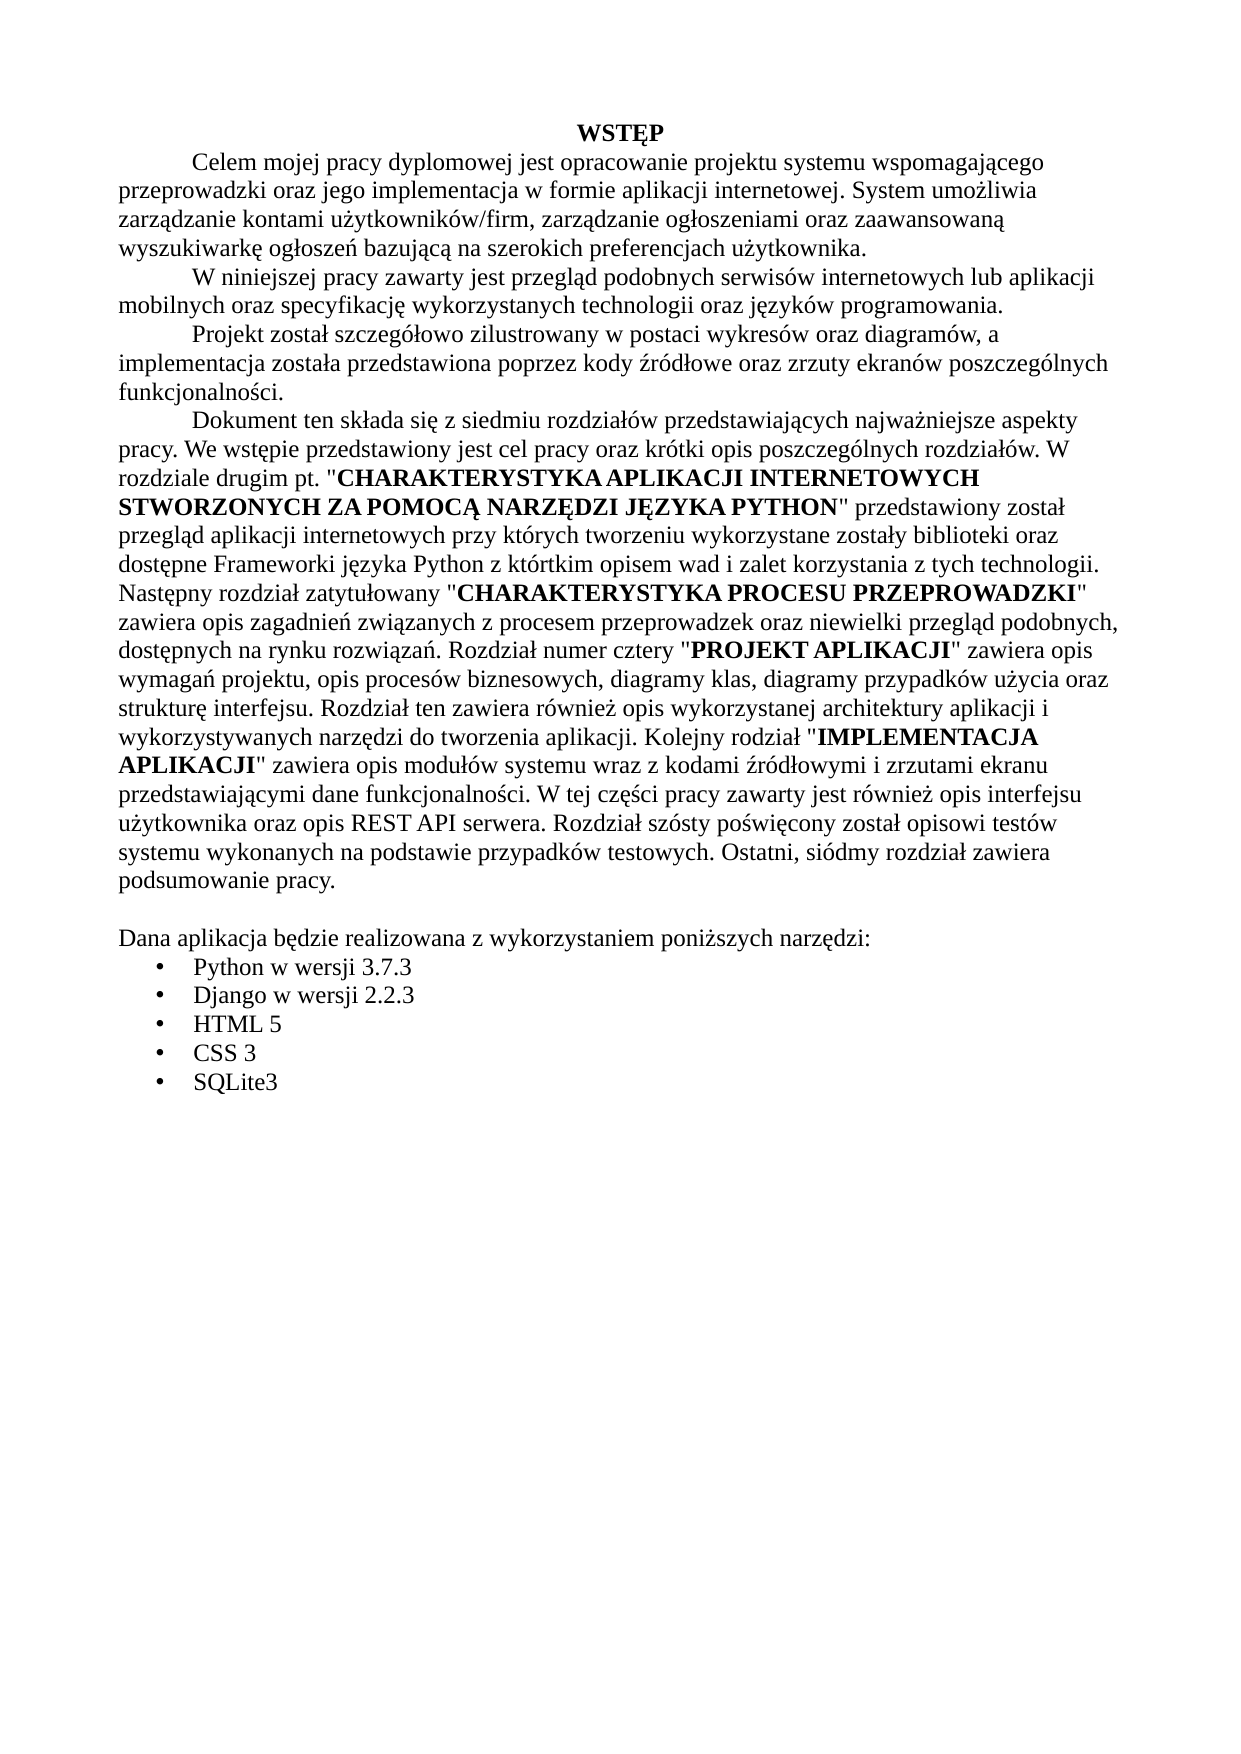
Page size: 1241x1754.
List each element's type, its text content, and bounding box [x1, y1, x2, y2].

list SQLite3 [156, 1067, 1122, 1096]
text W niniejszej pracy zawarty jest przegląd podobnych serwisów internetowych lub aplikacji mobilnych oraz specyfikację wykorzystanych technologii oraz języków programowania. [118, 262, 1122, 319]
text WSTĘP [118, 118, 1122, 147]
text Celem mojej pracy dyplomowej jest opracowanie projektu systemu wspomagającego przeprowadzki oraz jego implementacja w formie aplikacji internetowej. System umożliwia zarządzanie kontami użytkowników/firm, zarządzanie ogłoszeniami oraz zaawansowaną wyszukiwarkę ogłoszeń bazującą na szerokich preferencjach użytkownika. [118, 147, 1122, 262]
list Python w wersji 3.7.3 [156, 952, 1122, 981]
text Projekt został szczegółowo zilustrowany w postaci wykresów oraz diagramów, a implementacja została przedstawiona poprzez kody źródłowe oraz zrzuty ekranów poszczególnych funkcjonalności. [118, 319, 1122, 406]
text Dokument ten składa się z siedmiu rozdziałów przedstawiających najważniejsze aspekty pracy. We wstępie przedstawiony jest cel pracy oraz krótki opis poszczególnych rozdziałów. W rozdziale drugim pt. "CHARAKTERYSTYKA APLIKACJI INTERNETOWYCH STWORZONYCH ZA POMOCĄ NARZĘDZI JĘZYKA PYTHON" przedstawiony został przegląd aplikacji internetowych przy których tworzeniu wykorzystane zostały biblioteki oraz dostępne Frameworki języka Python z którtkim opisem wad i zalet korzystania z tych technologii. Następny rozdział zatytułowany "CHARAKTERYSTYKA PROCESU PRZEPROWADZKI" zawiera opis zagadnień związanych z procesem przeprowadzek oraz niewielki przegląd podobnych, dostępnych na rynku rozwiązań. Rozdział numer cztery "PROJEKT APLIKACJI" zawiera opis wymagań projektu, opis procesów biznesowych, diagramy klas, diagramy przypadków użycia oraz strukturę interfejsu. Rozdział ten zawiera również opis wykorzystanej architektury aplikacji i wykorzystywanych narzędzi do tworzenia aplikacji. Kolejny rodział "IMPLEMENTACJA APLIKACJI" zawiera opis modułów systemu wraz z kodami źródłowymi i zrzutami ekranu przedstawiającymi dane funkcjonalności. W tej części pracy zawarty jest również opis interfejsu użytkownika oraz opis REST API serwera. Rozdział szósty poświęcony został opisowi testów systemu wykonanych na podstawie przypadków testowych. Ostatni, siódmy rozdział zawiera podsumowanie pracy. [118, 406, 1122, 894]
list Django w wersji 2.2.3 [156, 981, 1122, 1009]
text Dana aplikacja będzie realizowana z wykorzystaniem poniższych narzędzi: [118, 923, 1122, 952]
list HTML 5 [156, 1009, 1122, 1038]
list CSS 3 [156, 1038, 1122, 1067]
